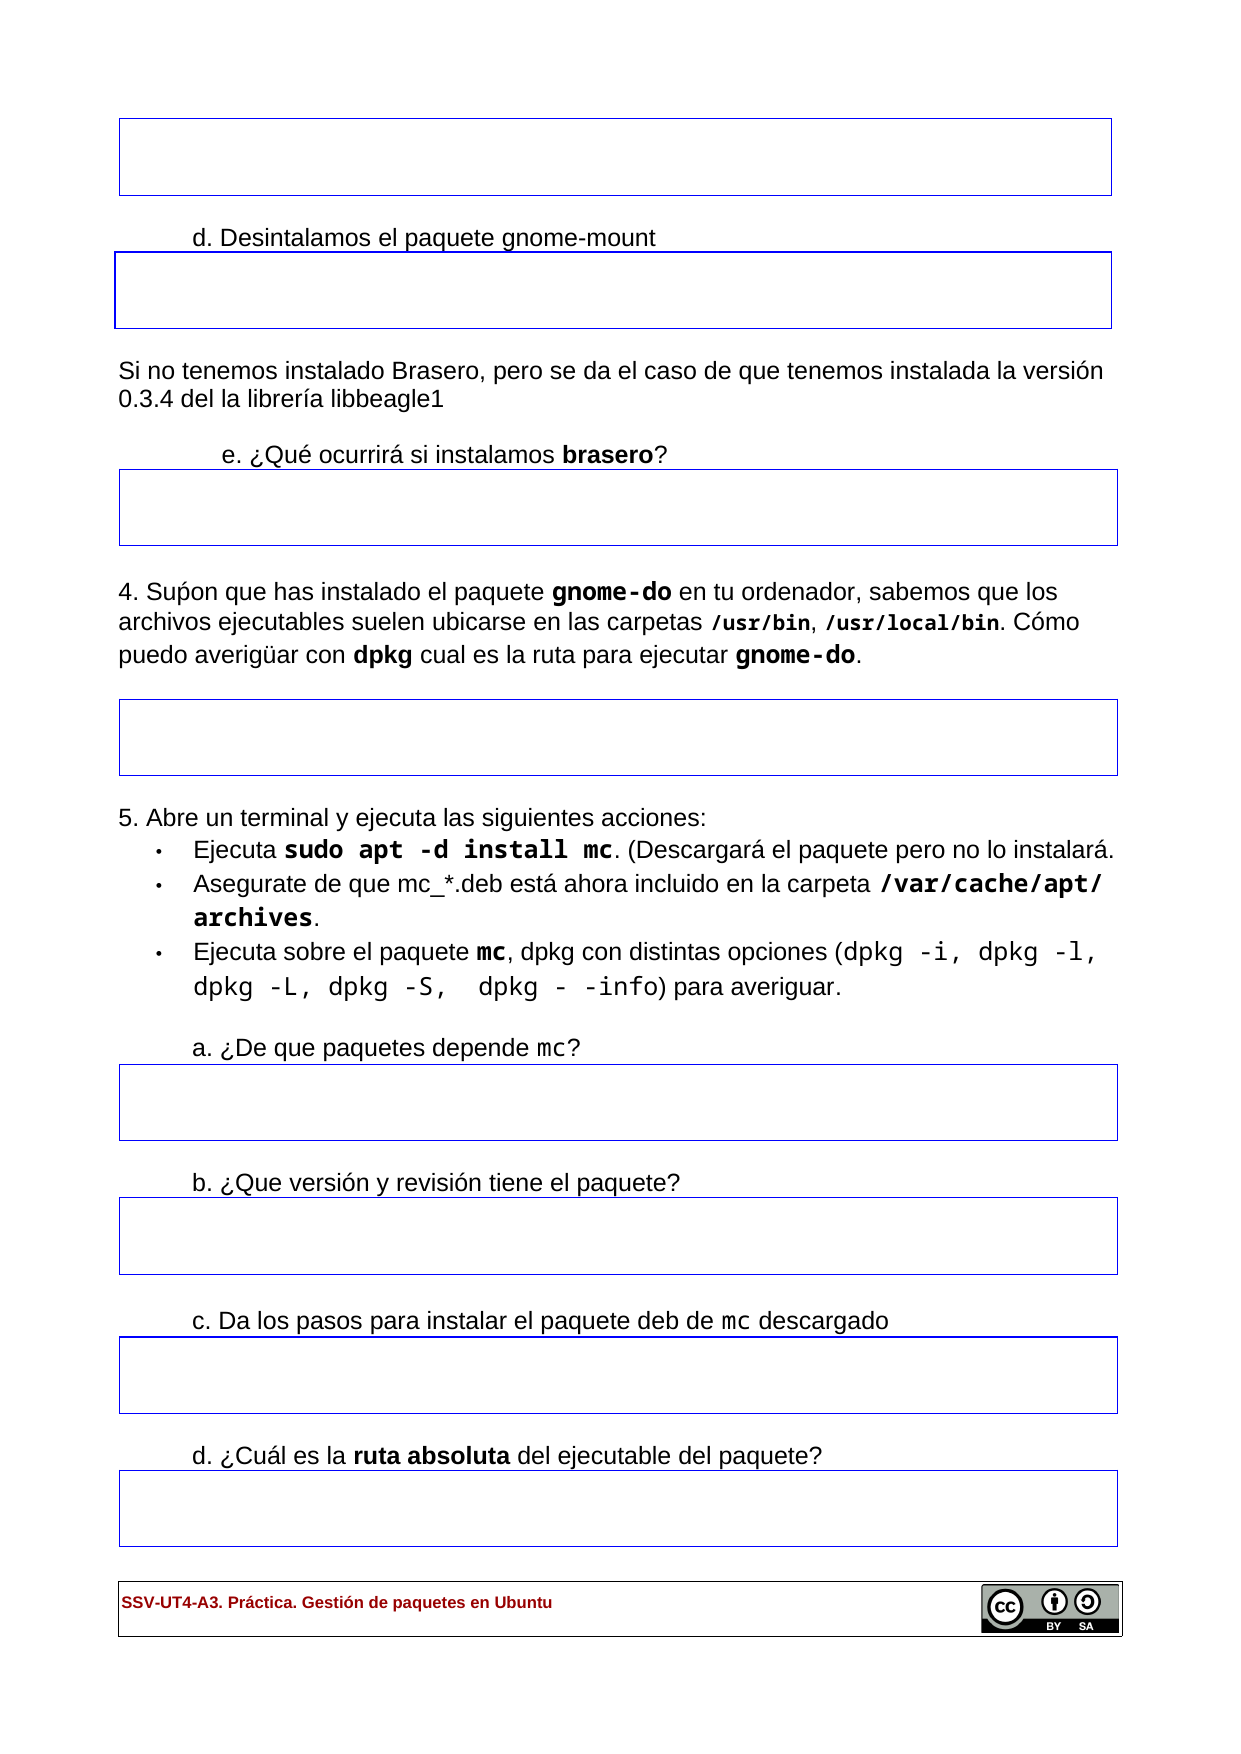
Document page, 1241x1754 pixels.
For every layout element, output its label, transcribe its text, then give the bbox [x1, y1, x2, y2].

table_header [120, 1338, 1117, 1413]
text b. ¿Que versión y revisión tiene el paquete? [192, 1169, 1122, 1197]
table_header [120, 1198, 1117, 1273]
list Ejecuta sudo apt -d install mc. (Descargará el paquete pero no lo instalará. [156, 832, 1122, 866]
text d. Desintalamos el paquete gnome-mount [192, 223, 1122, 251]
picture [981, 1584, 1119, 1633]
list e. ¿Qué ocurrirá si instalamos brasero? [192, 441, 1122, 468]
text d. ¿Cuál es la ruta absoluta del ejecutable del paquete? [192, 1442, 1122, 1469]
list Ejecuta sobre el paquete mc, dpkg con distintas opciones (dpkg -i, dpkg -l, dpkg -L, dpkg -S, dpkg - -info) para averiguar. [156, 934, 1122, 1002]
list Asegurate de que mc_*.deb está ahora incluido en la carpeta /var/cache/apt/ archives. [156, 866, 1122, 934]
text Si no tenemos instalado Brasero, pero se da el caso de que tenemos instalada la versión 0.3.4 del la librería libbeagle1 [118, 357, 1122, 413]
text a. ¿De que paquetes depende mc? [192, 1030, 1122, 1064]
table_header [120, 1065, 1117, 1140]
text 4. Suṕon que has instalado el paquete gnome-do en tu ordenador, sabemos que los archivos ejecutables suelen ubicarse en las carpetas /usr/bin, /usr/local/bin. Cómo puedo averigüar con dpkg cual es la ruta para ejecutar gnome-do. [118, 574, 1122, 671]
table_header [120, 470, 1117, 545]
table_header [120, 1471, 1117, 1546]
table_header [116, 253, 1111, 328]
text 5. Abre un terminal y ejecuta las siguientes acciones: [118, 804, 1122, 832]
text c. Da los pasos para instalar el paquete deb de mc descargado [192, 1302, 1122, 1336]
table_header [120, 700, 1117, 775]
table_header [120, 119, 1111, 194]
